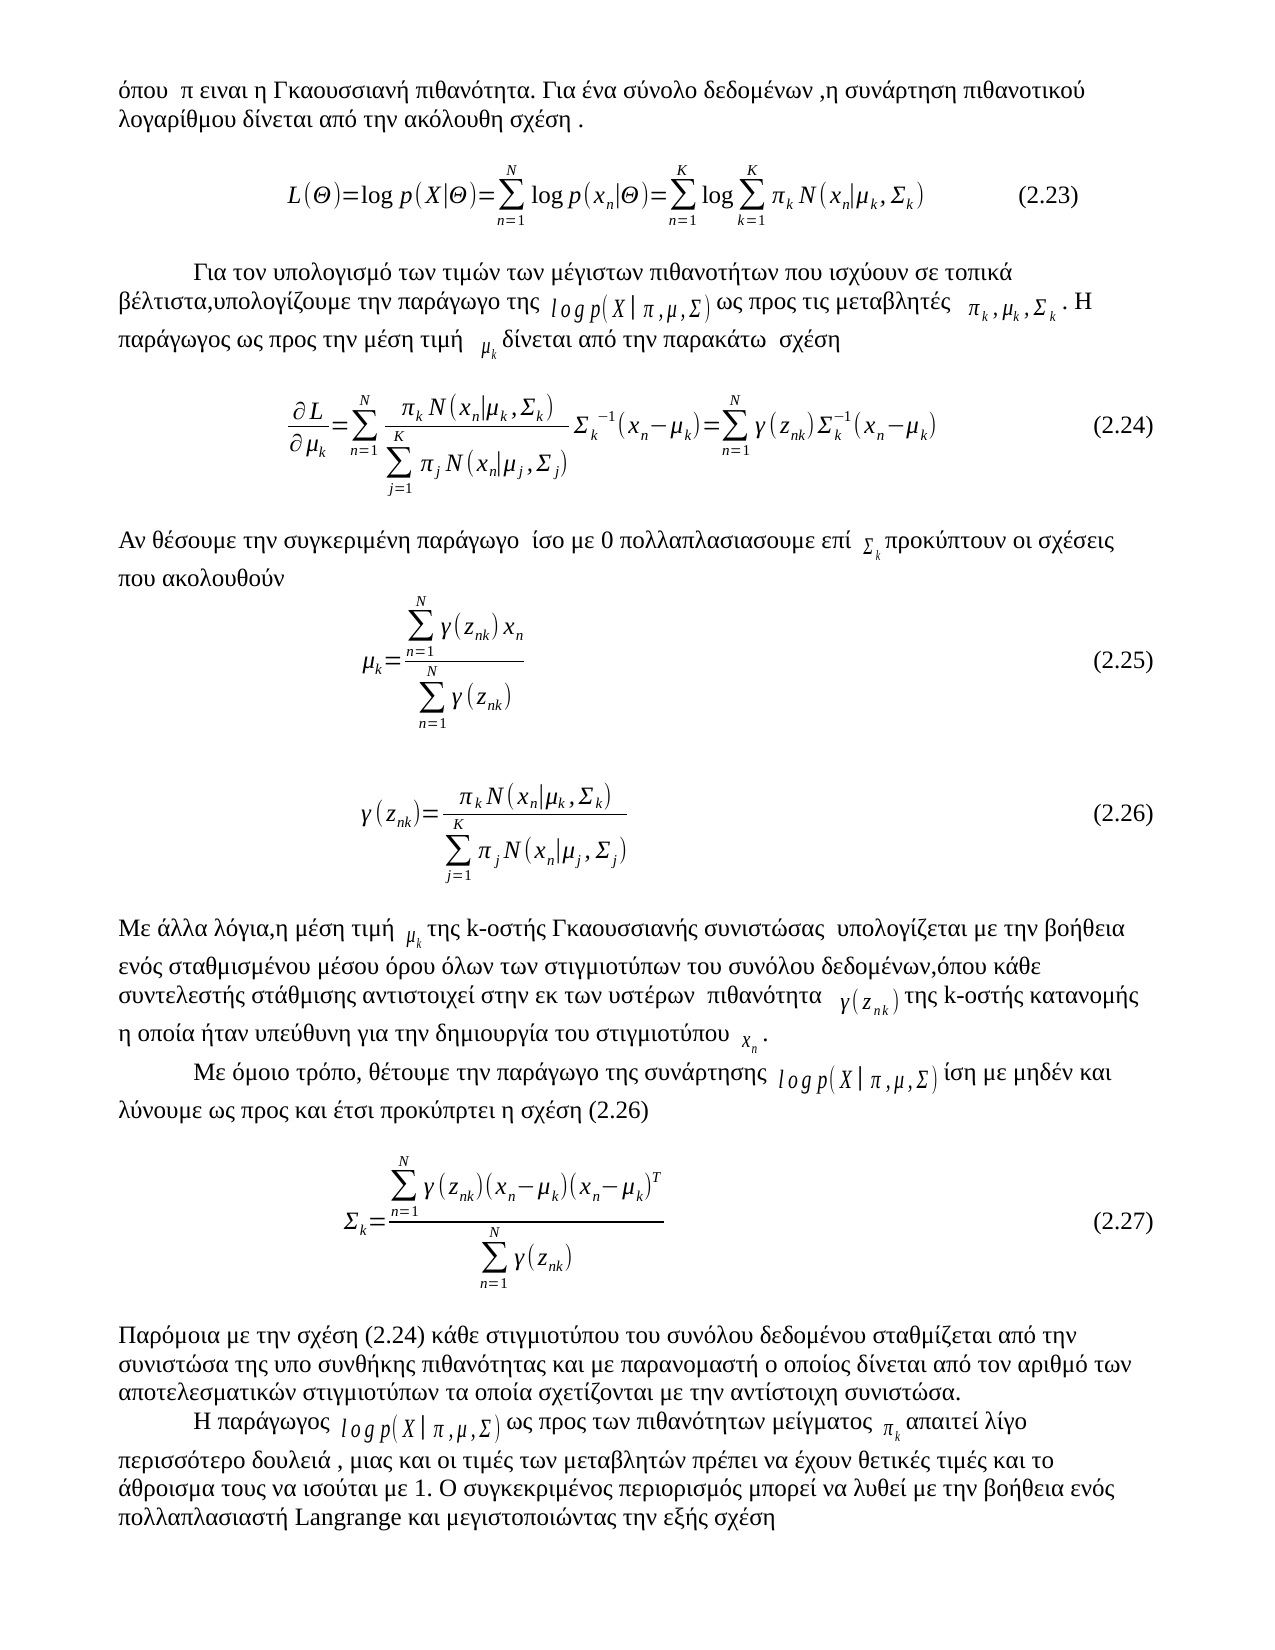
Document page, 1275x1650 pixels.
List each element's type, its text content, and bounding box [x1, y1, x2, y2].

text Η παράγωγος ως προς των πιθανότητων μείγματος απαιτεί λίγο περισσότερο δουλειά , μιας και οι τιμές των μεταβλητών πρέπει να έχουν θετικές τιμές και το άθροισμα τους να ισούται με 1. Ο συγκεκριμένος περιορισμός μπορεί να λυθεί με την βοήθεια ενός πολλαπλασιαστή Langrange και μεγιστοποιώντας την εξής σχέση [118, 1406, 1157, 1531]
text Αν θέσουμε την συγκεριμένη παράγωγο ίσο με 0 πολλαπλασιασουμε επί προκύπτουν οι σχέσεις που ακολουθούν [118, 525, 1157, 592]
text Με όμοιο τρόπο, θέτουμε την παράγωγο της συνάρτησης ίση με μηδέν και λύνουμε ως προς και έτσι προκύπρτει η σχέση (2.26) [118, 1057, 1157, 1124]
text Για τον υπολογισμό των τιμών των μέγιστων πιθανοτήτων που ισχύουν σε τοπικά βέλτιστα,υπολογίζουμε την παράγωγο της ως προς τις μεταβλητές . Η παράγωγος ως προς την μέση τιμή δίνεται από την παρακάτω σχέση [118, 257, 1157, 363]
text Με άλλα λόγια,η μέση τιμή της k-οστής Γκαουσσιανής συνιστώσας υπολογίζεται με την βοήθεια ενός σταθμισμένου μέσου όρου όλων των στιγμιοτύπων του συνόλου δεδομένων,όπου κάθε συντελεστής στάθμισης αντιστοιχεί στην εκ των υστέρων πιθανότητα της k-οστής κατανομής η οποία ήταν υπεύθυνη για την δημιουργία του στιγμιοτύπου . [118, 913, 1157, 1057]
text (2.23) [118, 161, 1157, 229]
text (2.24) [118, 392, 1157, 496]
text Παρόμοια με την σχέση (2.24) κάθε στιγμιοτύπου του συνόλου δεδομένου σταθμίζεται από την συνιστώσα της υπο συνθήκης πιθανότητας και με παρανομαστή ο οποίος δίνεται από τον αριθμό των αποτελεσματικών στιγμιοτύπων τα οποία σχετίζονται με την αντίστοιχη συνιστώσα. [118, 1320, 1157, 1406]
text (2.25) [118, 592, 1157, 731]
text (2.26) [118, 781, 1157, 884]
text (2.27) [118, 1153, 1157, 1291]
text όπου π ειναι η Γκαουσσιανή πιθανότητα. Για ένα σύνολο δεδομένων ,η συνάρτηση πιθανοτικού λογαρίθμου δίνεται από την ακόλουθη σχέση . [118, 75, 1157, 132]
